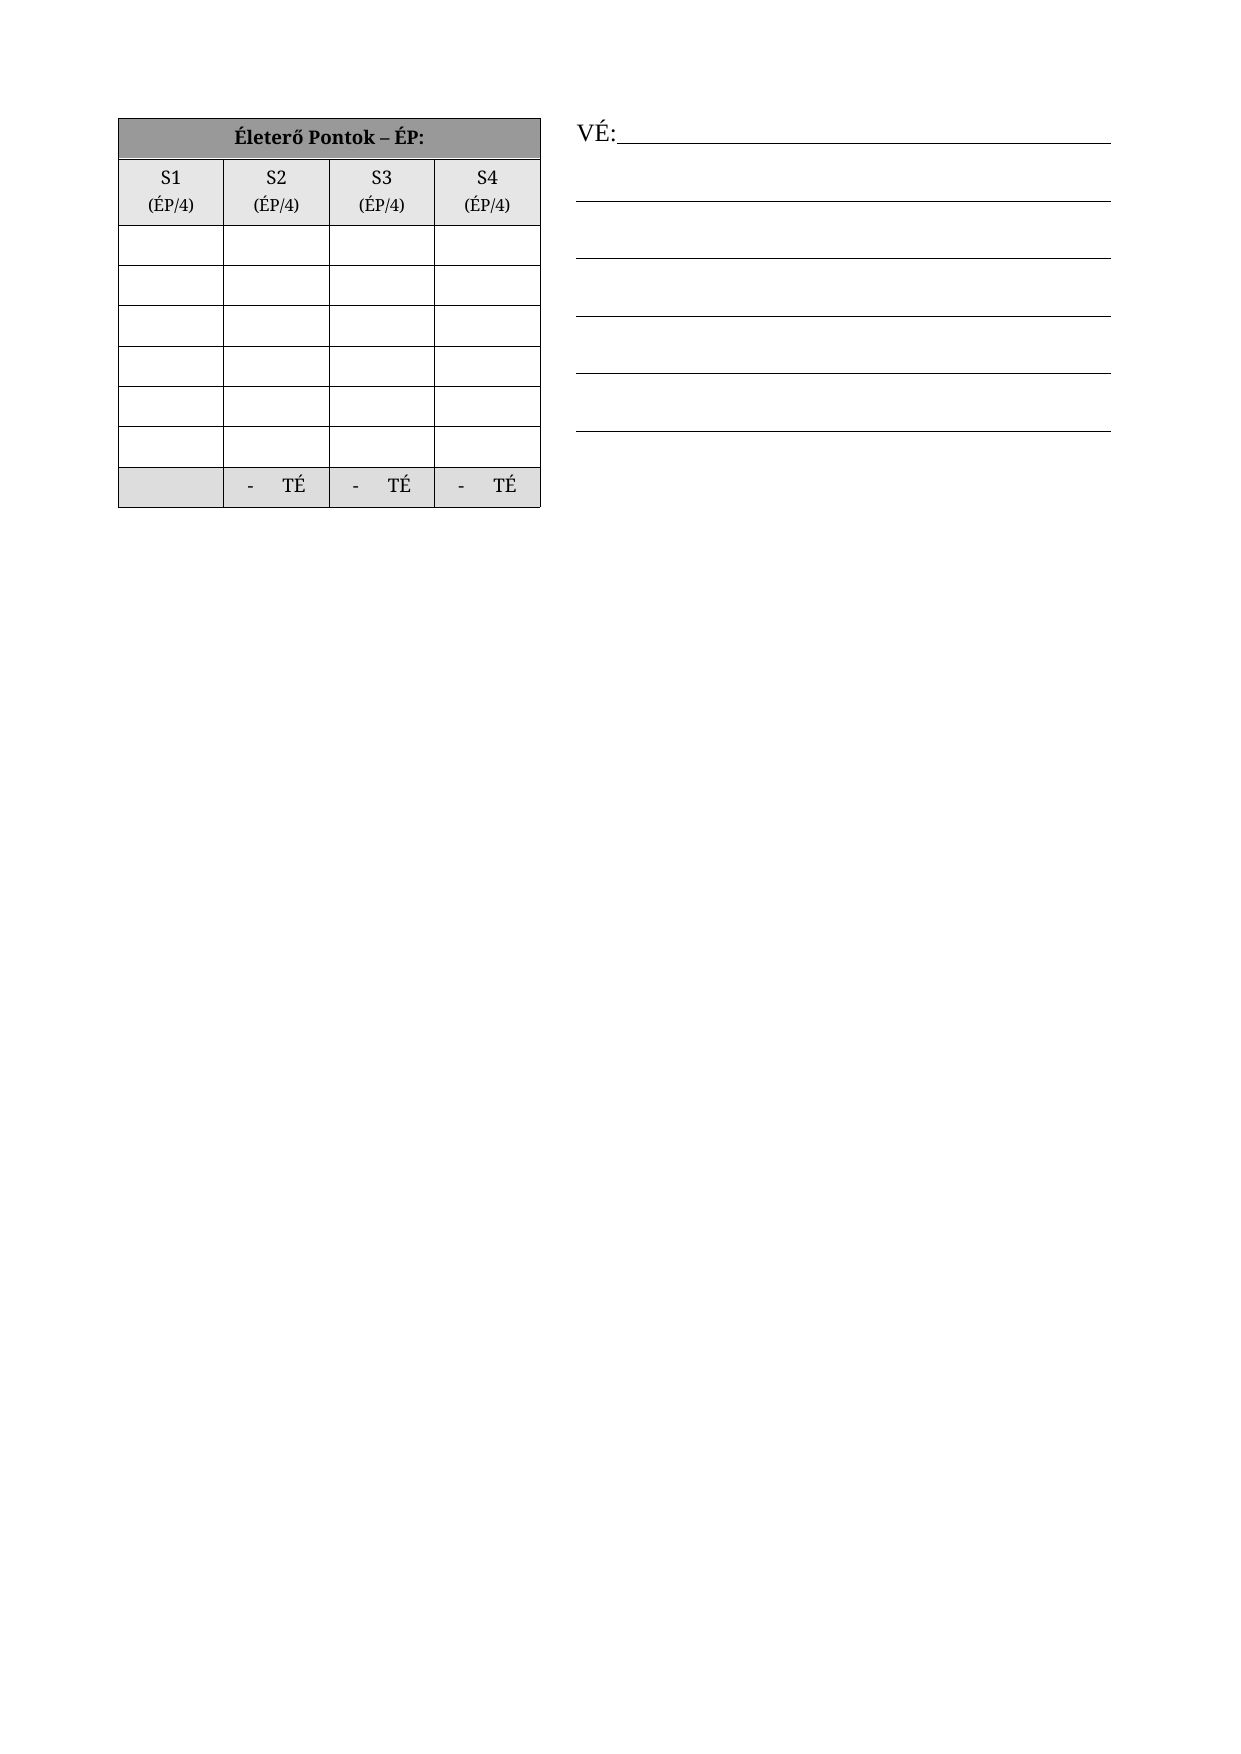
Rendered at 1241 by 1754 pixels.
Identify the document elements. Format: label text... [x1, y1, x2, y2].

table_cell [119, 266, 223, 305]
table_cell [435, 347, 540, 386]
table_cell [119, 468, 223, 507]
table_cell [224, 266, 329, 305]
table_cell [330, 266, 434, 305]
table_cell [119, 387, 223, 426]
table_cell [435, 226, 540, 265]
table_cell [330, 387, 434, 426]
table_cell [330, 427, 434, 467]
table_cell [330, 347, 434, 386]
table_cell - TÉ [435, 468, 540, 507]
table_cell [119, 427, 223, 467]
table_cell [330, 306, 434, 346]
table_cell - TÉ [224, 468, 329, 507]
table_cell S1 (ÉP/4) [119, 160, 223, 225]
table_cell - TÉ [330, 468, 434, 507]
table_cell S3 (ÉP/4) [330, 160, 434, 225]
table_cell [224, 306, 329, 346]
table_cell [330, 226, 434, 265]
table_cell [119, 347, 223, 386]
table_cell [224, 226, 329, 265]
table_cell [435, 427, 540, 467]
table_cell [224, 347, 329, 386]
table_cell [119, 306, 223, 346]
table_cell S2 (ÉP/4) [224, 160, 329, 225]
text VÉ: [576, 118, 1122, 147]
table_cell [224, 387, 329, 426]
table_cell [435, 387, 540, 426]
table_cell [119, 226, 223, 265]
table_cell S4 (ÉP/4) [435, 160, 540, 225]
table_header Életerő Pontok – ÉP: [119, 119, 540, 158]
table_cell [224, 427, 329, 467]
table_cell [435, 306, 540, 346]
table_cell [435, 266, 540, 305]
